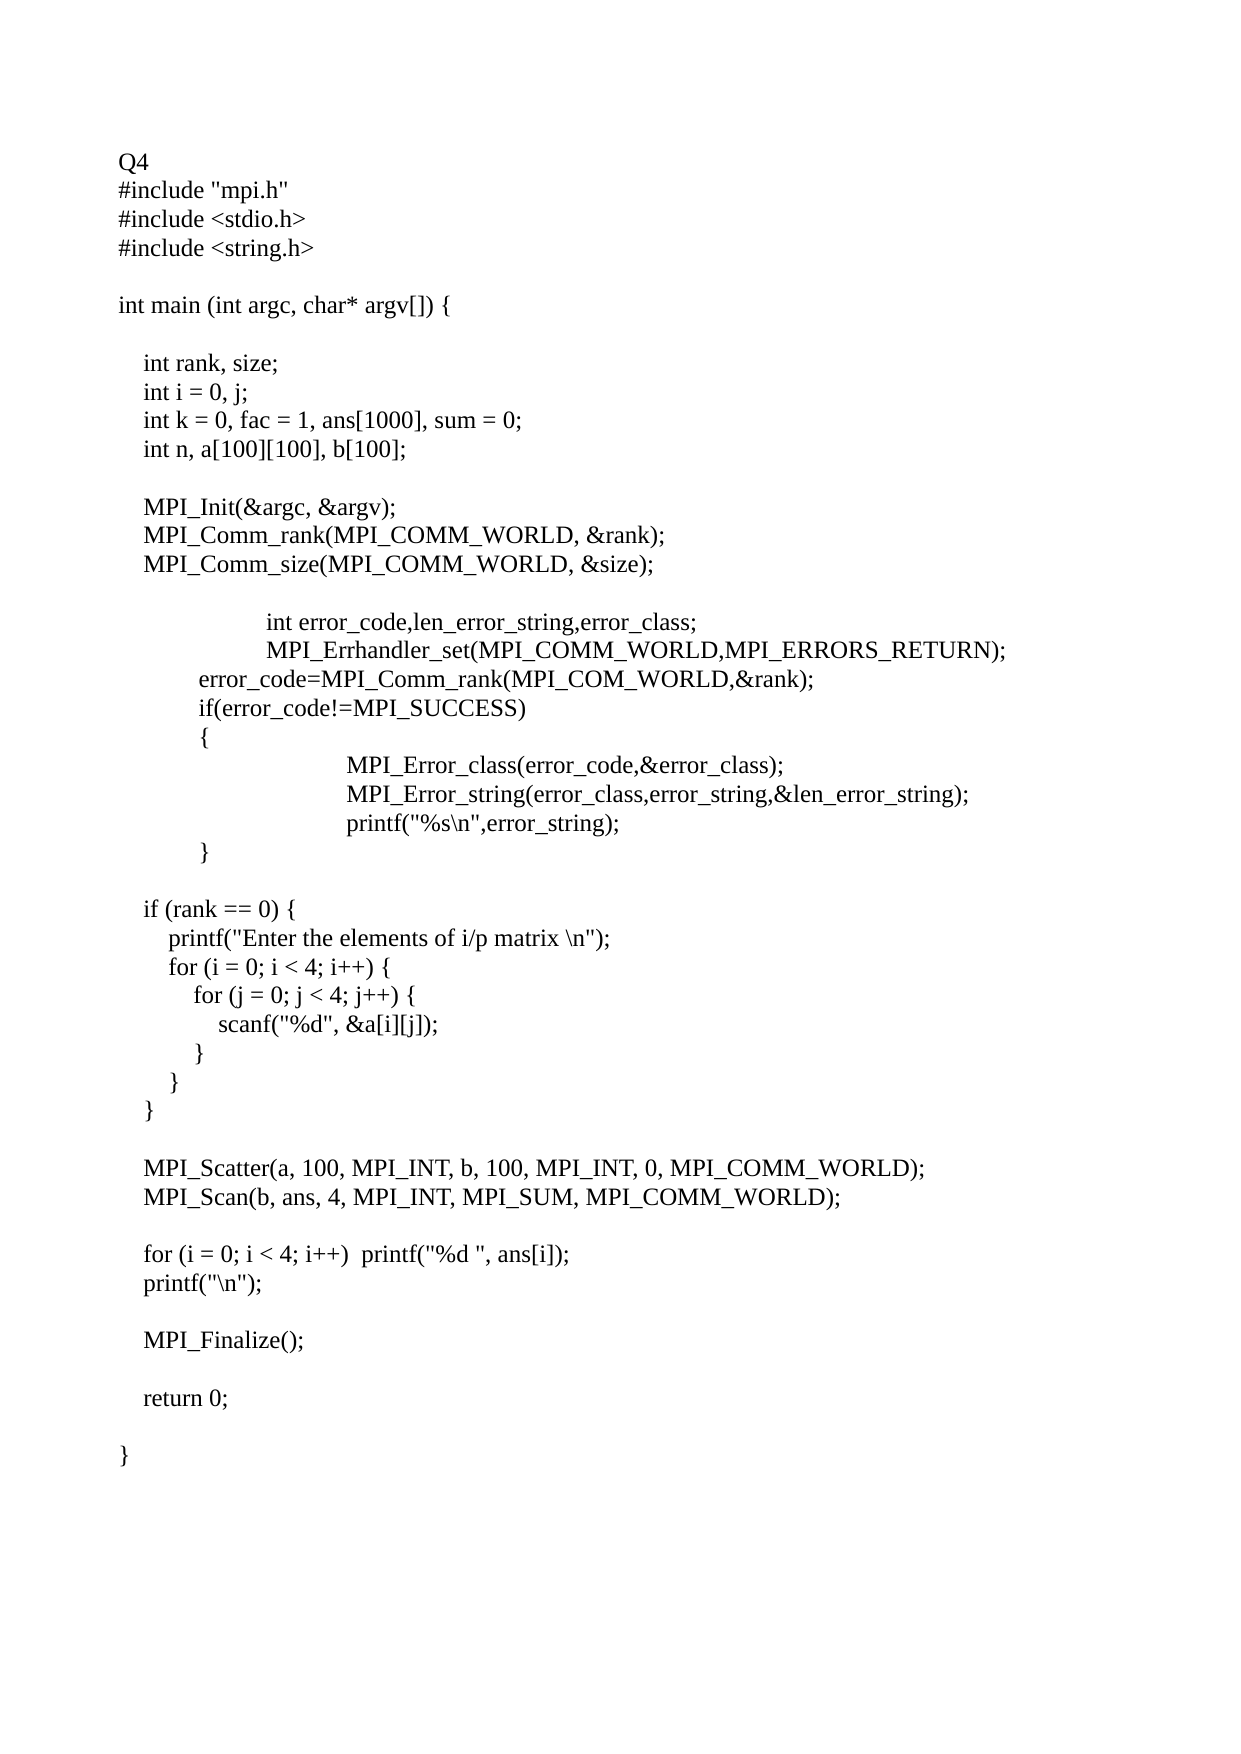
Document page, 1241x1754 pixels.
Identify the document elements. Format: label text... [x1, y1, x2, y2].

text MPI_Comm_rank(MPI_COMM_WORLD, &rank); [118, 521, 1122, 549]
text int k = 0, fac = 1, ans[1000], sum = 0; [118, 406, 1122, 434]
text MPI_Errhandler_set(MPI_COMM_WORLD,MPI_ERRORS_RETURN); [118, 636, 1122, 664]
text MPI_Scan(b, ans, 4, MPI_INT, MPI_SUM, MPI_COMM_WORLD); [118, 1182, 1122, 1211]
text } [118, 1441, 1122, 1469]
text MPI_Error_string(error_class,error_string,&len_error_string); [118, 779, 1122, 808]
text int error_code,len_error_string,error_class; [118, 607, 1122, 636]
text } [118, 1096, 1122, 1124]
text int main (int argc, char* argv[]) { [118, 291, 1122, 319]
text { [118, 722, 1122, 751]
text } [118, 837, 1122, 866]
text error_code=MPI_Comm_rank(MPI_COM_WORLD,&rank); [118, 664, 1122, 693]
text for (i = 0; i < 4; i++) printf("%d ", ans[i]); [118, 1239, 1122, 1268]
text MPI_Scatter(a, 100, MPI_INT, b, 100, MPI_INT, 0, MPI_COMM_WORLD); [118, 1153, 1122, 1182]
text return 0; [118, 1383, 1122, 1412]
text if(error_code!=MPI_SUCCESS) [118, 693, 1122, 722]
text if (rank == 0) { [118, 894, 1122, 923]
text Q4 [118, 147, 1122, 176]
text #include <stdio.h> [118, 204, 1122, 233]
text scanf("%d", &a[i][j]); [118, 1009, 1122, 1038]
text MPI_Finalize(); [118, 1326, 1122, 1354]
text } [118, 1067, 1122, 1096]
text MPI_Comm_size(MPI_COMM_WORLD, &size); [118, 549, 1122, 578]
text for (i = 0; i < 4; i++) { [118, 952, 1122, 981]
text } [118, 1038, 1122, 1067]
text printf("%s\n",error_string); [118, 808, 1122, 837]
text MPI_Init(&argc, &argv); [118, 492, 1122, 521]
text int i = 0, j; [118, 377, 1122, 406]
text int n, a[100][100], b[100]; [118, 434, 1122, 463]
text MPI_Error_class(error_code,&error_class); [118, 751, 1122, 779]
text printf("\n"); [118, 1268, 1122, 1297]
text for (j = 0; j < 4; j++) { [118, 981, 1122, 1009]
text #include <string.h> [118, 233, 1122, 262]
text #include "mpi.h" [118, 176, 1122, 204]
text int rank, size; [118, 348, 1122, 377]
text printf("Enter the elements of i/p matrix \n"); [118, 923, 1122, 952]
